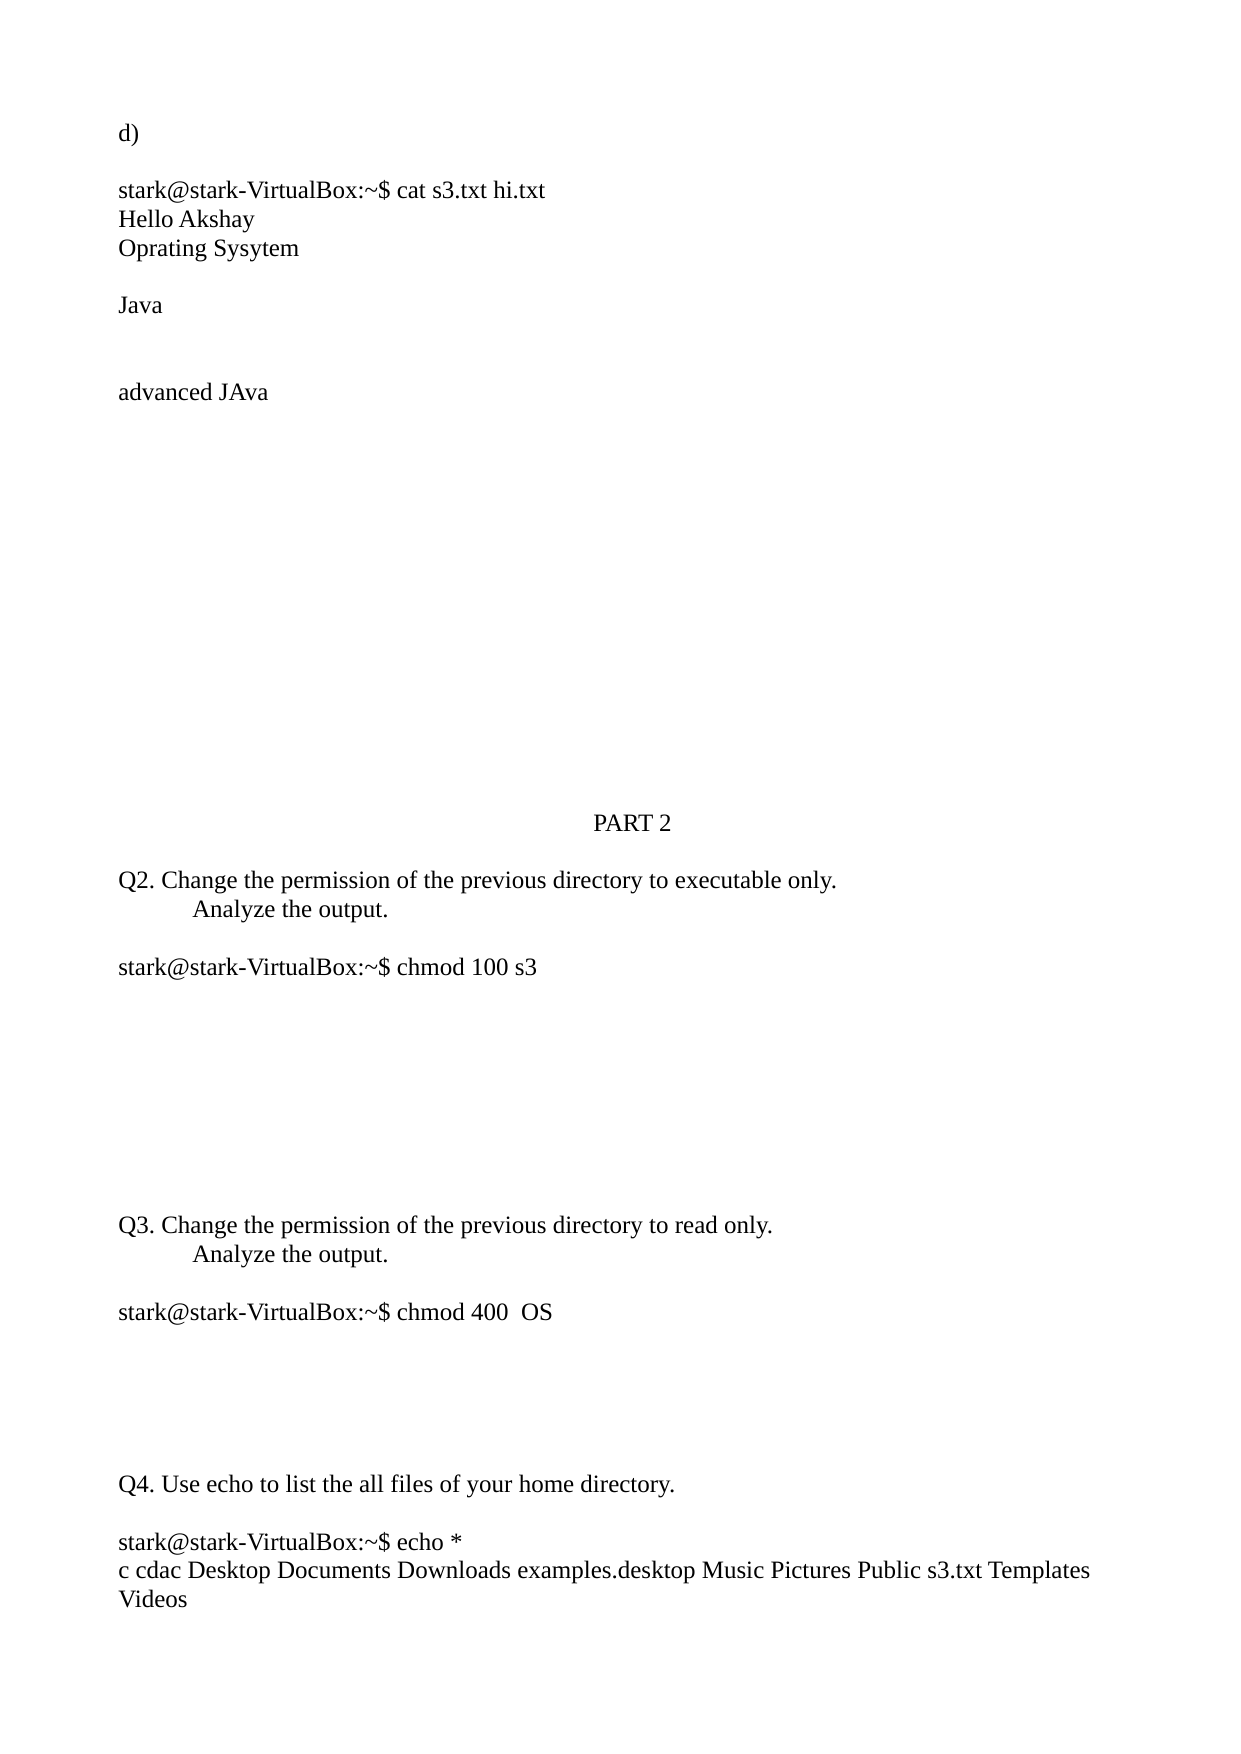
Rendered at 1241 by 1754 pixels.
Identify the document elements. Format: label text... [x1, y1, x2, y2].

text Q3. Change the permission of the previous directory to read only. [118, 1211, 1122, 1239]
text Q2. Change the permission of the previous directory to executable only. [118, 866, 1122, 894]
text Java [118, 291, 1122, 319]
text Q4. Use echo to list the all files of your home directory. [118, 1469, 1122, 1498]
text c cdac Desktop Documents Downloads examples.desktop Music Pictures Public s3.txt Templates Videos [118, 1556, 1122, 1613]
text stark@stark-VirtualBox:~$ chmod 400 OS [118, 1297, 1122, 1326]
text Analyze the output. [118, 1239, 1122, 1268]
text d) [118, 118, 1122, 147]
text Oprating Sysytem [118, 233, 1122, 262]
text stark@stark-VirtualBox:~$ cat s3.txt hi.txt [118, 176, 1122, 204]
text stark@stark-VirtualBox:~$ echo * [118, 1527, 1122, 1556]
text advanced JAva [118, 377, 1122, 406]
text Hello Akshay [118, 204, 1122, 233]
text stark@stark-VirtualBox:~$ chmod 100 s3 [118, 952, 1122, 981]
text PART 2 [118, 808, 1122, 837]
text Analyze the output. [118, 894, 1122, 923]
